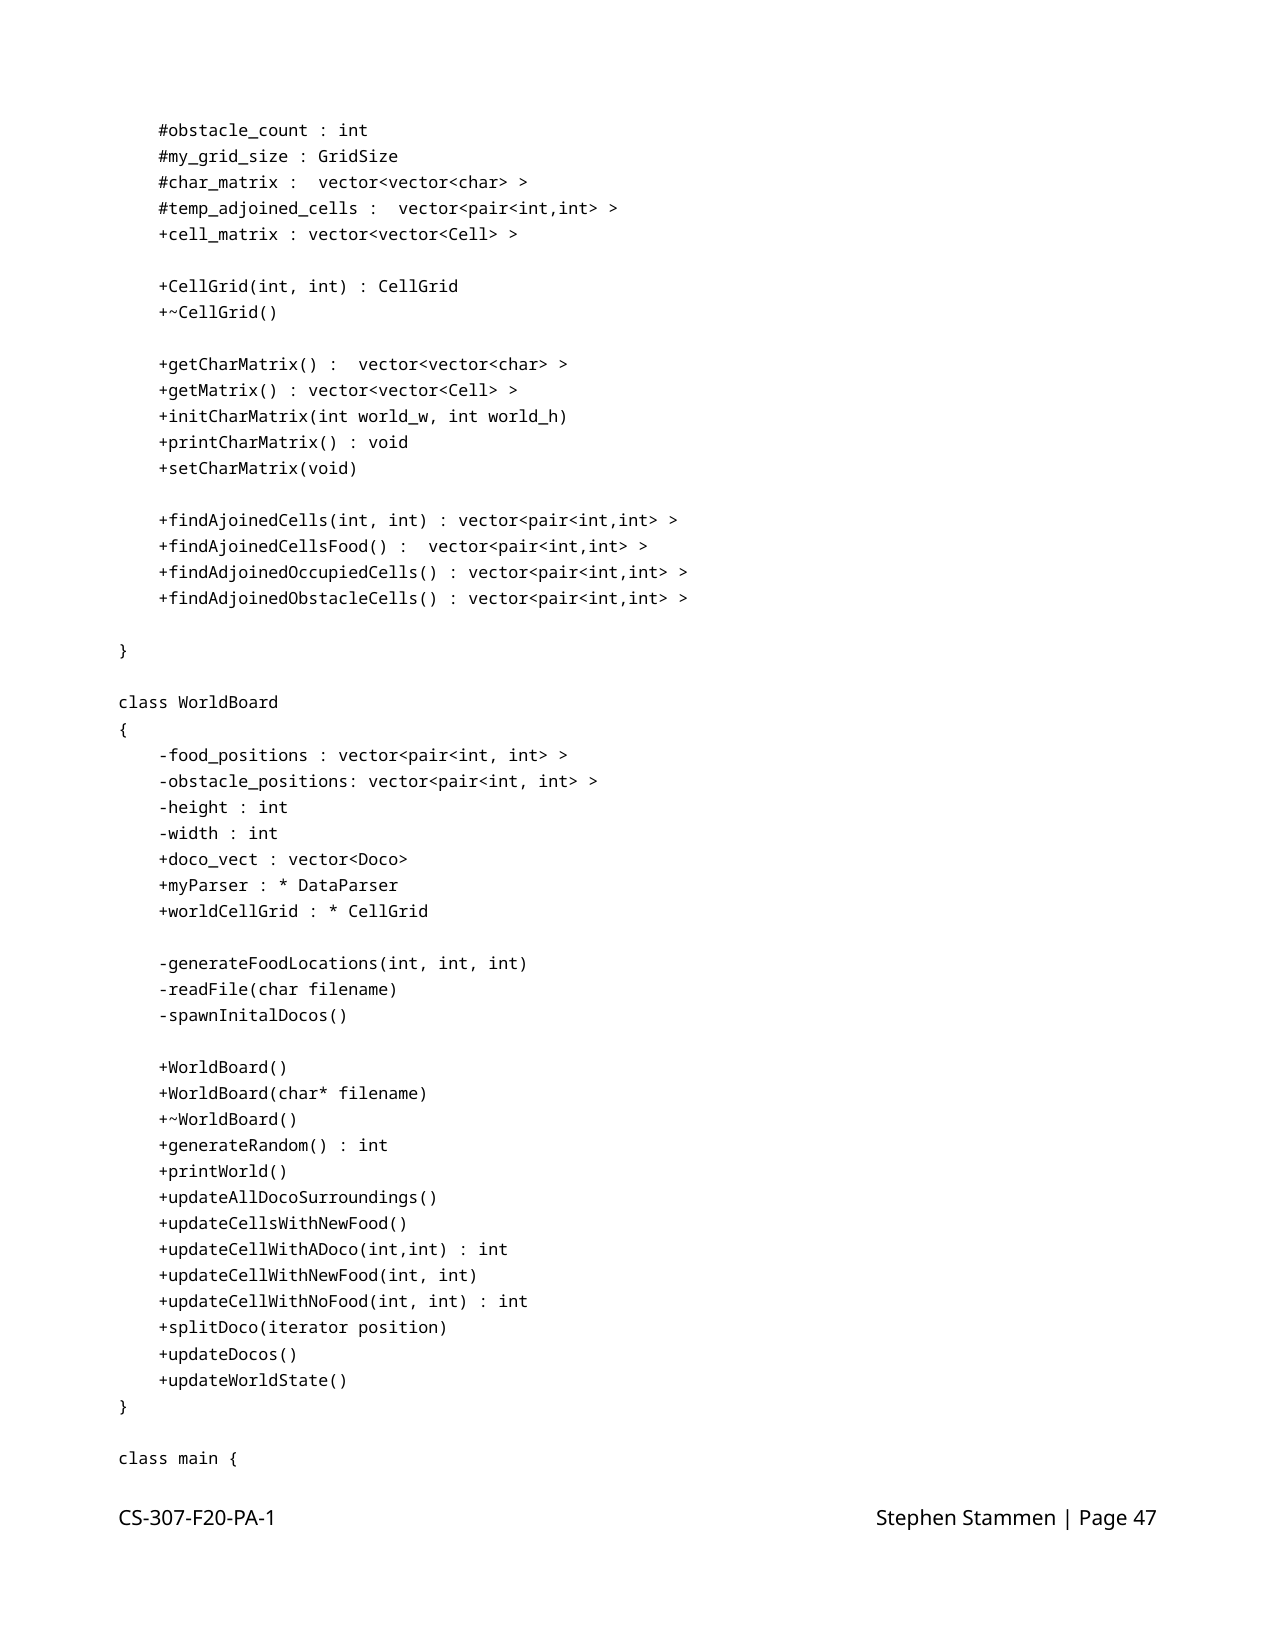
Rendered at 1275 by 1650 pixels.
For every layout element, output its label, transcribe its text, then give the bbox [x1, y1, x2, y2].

text #obstacle_count : int #my_grid_size : GridSize #char_matrix : vector<vector<char> > #temp_adjoined_cells : vector<pair<int,int> > +cell_matrix : vector<vector<Cell> > +CellGrid(int, int) : CellGrid +~CellGrid() +getCharMatrix() : vector<vector<char> > +getMatrix() : vector<vector<Cell> > +initCharMatrix(int world_w, int world_h) +printCharMatrix() : void +setCharMatrix(void) +findAjoinedCells(int, int) : vector<pair<int,int> > +findAjoinedCellsFood() : vector<pair<int,int> > +findAdjoinedOccupiedCells() : vector<pair<int,int> > +findAdjoinedObstacleCells() : vector<pair<int,int> > } class WorldBoard { -food_positions : vector<pair<int, int> > -obstacle_positions: vector<pair<int, int> > -height : int -width : int +doco_vect : vector<Doco> +myParser : * DataParser +worldCellGrid : * CellGrid -generateFoodLocations(int, int, int) -readFile(char filename) -spawnInitalDocos() +WorldBoard() +WorldBoard(char* filename) +~WorldBoard() +generateRandom() : int +printWorld() +updateAllDocoSurroundings() +updateCellsWithNewFood() +updateCellWithADoco(int,int) : int +updateCellWithNewFood(int, int) +updateCellWithNoFood(int, int) : int +splitDoco(iterator position) +updateDocos() +updateWorldState() } class main { [118, 118, 1157, 1469]
